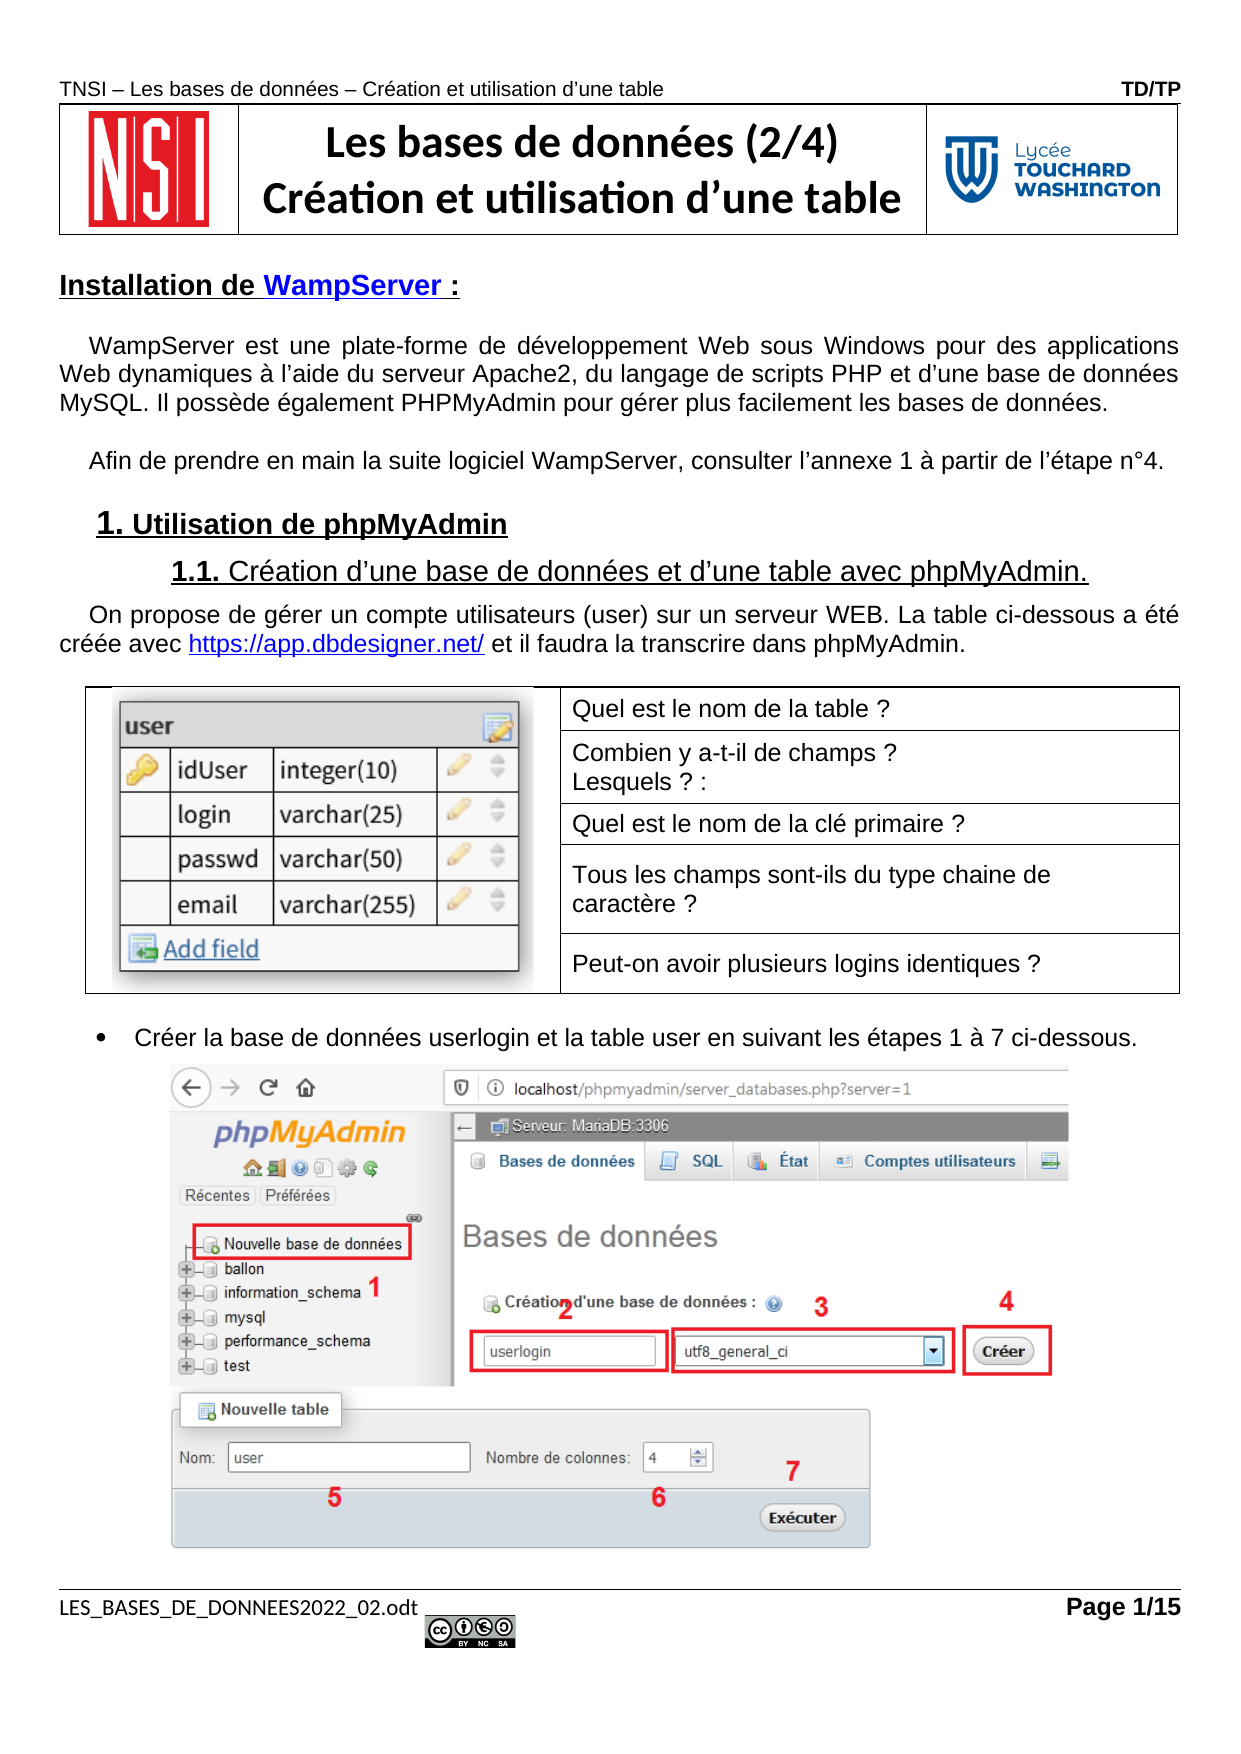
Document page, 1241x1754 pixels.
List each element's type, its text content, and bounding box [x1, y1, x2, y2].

list Utilisation de phpMyAdmin [96, 503, 1181, 542]
text WampServer est une plate-forme de développement Web sous Windows pour des applications Web dynamiques à l’aide du serveur Apache2, du langage de scripts PHP et d’une base de données MySQL. Il possède également PHPMyAdmin pour gérer plus facilement les bases de données. [59, 331, 1181, 417]
table_cell Peut-on avoir plusieurs logins identiques ? [561, 934, 1179, 993]
table_header Quel est le nom de la table ? [561, 688, 1179, 730]
text Installation de WampServer : [59, 268, 1181, 302]
list Création d’une base de données et d’une table avec phpMyAdmin. [171, 554, 1181, 588]
table_header [927, 105, 1177, 234]
table_cell Quel est le nom de la clé primaire ? [561, 804, 1179, 843]
table_header [60, 105, 238, 234]
table_header Les bases de données (2/4) Création et utilisation d’une table [239, 105, 926, 234]
text Afin de prendre en main la suite logiciel WampServer, consulter l’annexe 1 à partir de l’étape n°4. [59, 446, 1181, 474]
table_header [86, 688, 560, 993]
list Créer la base de données userlogin et la table user en suivant les étapes 1 à 7 ci-dessous. [97, 1023, 1181, 1052]
table_cell Combien y a-t-il de champs ? Lesquels ? : [561, 731, 1179, 803]
text On propose de gérer un compte utilisateurs (user) sur un serveur WEB. La table ci-dessous a été créée avec https://app.dbdesigner.net/ et il faudra la transcrire dans phpMyAdmin. [59, 600, 1181, 658]
table_cell Tous les champs sont-ils du type chaine de caractère ? [561, 845, 1179, 933]
